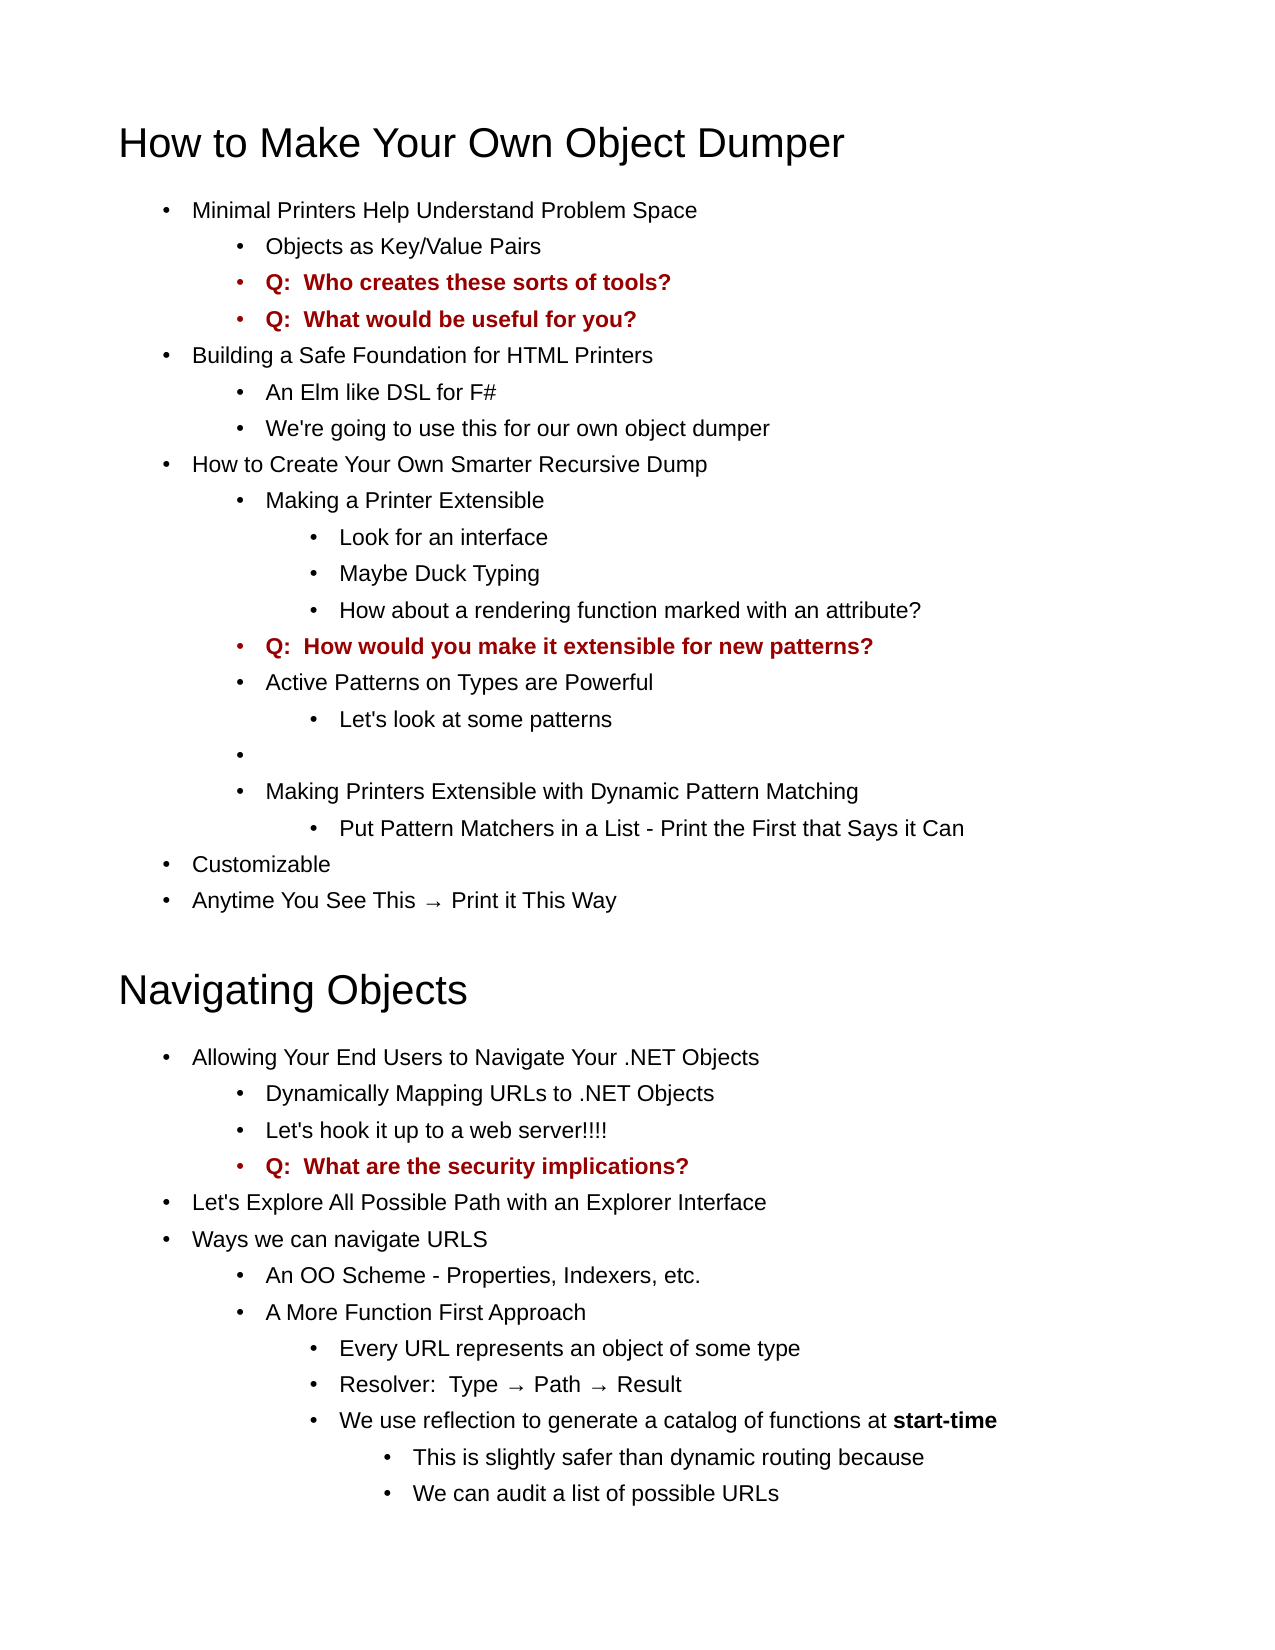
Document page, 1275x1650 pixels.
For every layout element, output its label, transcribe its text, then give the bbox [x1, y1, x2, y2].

list Ways we can navigate URLS [162, 1226, 1157, 1252]
list Maybe Duck Typing [309, 560, 1157, 587]
list Let's Explore All Possible Path with an Explorer Interface [162, 1189, 1157, 1216]
list Customizable [162, 851, 1157, 877]
list Active Patterns on Types are Powerful [236, 669, 1157, 696]
list How about a rendering function marked with an attribute? [309, 597, 1157, 623]
list A More Function First Approach [236, 1298, 1157, 1325]
list We can audit a list of possible URLs [383, 1480, 1157, 1507]
list Resolver: Type → Path → Result [309, 1371, 1157, 1397]
list Anytime You See This → Print it This Way [162, 887, 1157, 914]
list Q: How would you make it extensible for new patterns? [236, 633, 1157, 659]
list Let's hook it up to a web server!!!! [236, 1117, 1157, 1143]
list Dynamically Mapping URLs to .NET Objects [236, 1080, 1157, 1107]
list This is slightly safer than dynamic routing because [383, 1444, 1157, 1470]
list Let's look at some patterns [309, 706, 1157, 732]
list Making Printers Extensible with Dynamic Pattern Matching [236, 778, 1157, 805]
list Q: Who creates these sorts of tools? [236, 269, 1157, 296]
list Q: What would be useful for you? [236, 306, 1157, 332]
list Allowing Your End Users to Navigate Your .NET Objects [162, 1044, 1157, 1070]
list An OO Scheme - Properties, Indexers, etc. [236, 1262, 1157, 1288]
list How to Create Your Own Smarter Recursive Dump [162, 451, 1157, 477]
list Making a Printer Extensible [236, 487, 1157, 514]
list An Elm like DSL for F# [236, 378, 1157, 405]
subtitle How to Make Your Own Object Dumper [118, 118, 1157, 166]
list Every URL represents an object of some type [309, 1335, 1157, 1361]
list We use reflection to generate a catalog of functions at start-time [309, 1407, 1157, 1434]
list Look for an interface [309, 524, 1157, 550]
list Minimal Printers Help Understand Problem Space [162, 197, 1157, 223]
subtitle Navigating Objects [118, 965, 1157, 1013]
list Building a Safe Foundation for HTML Printers [162, 342, 1157, 368]
list Q: What are the security implications? [236, 1153, 1157, 1179]
list Objects as Key/Value Pairs [236, 233, 1157, 259]
list Put Pattern Matchers in a List - Print the First that Says it Can [309, 815, 1157, 841]
list We're going to use this for our own object dumper [236, 415, 1157, 441]
